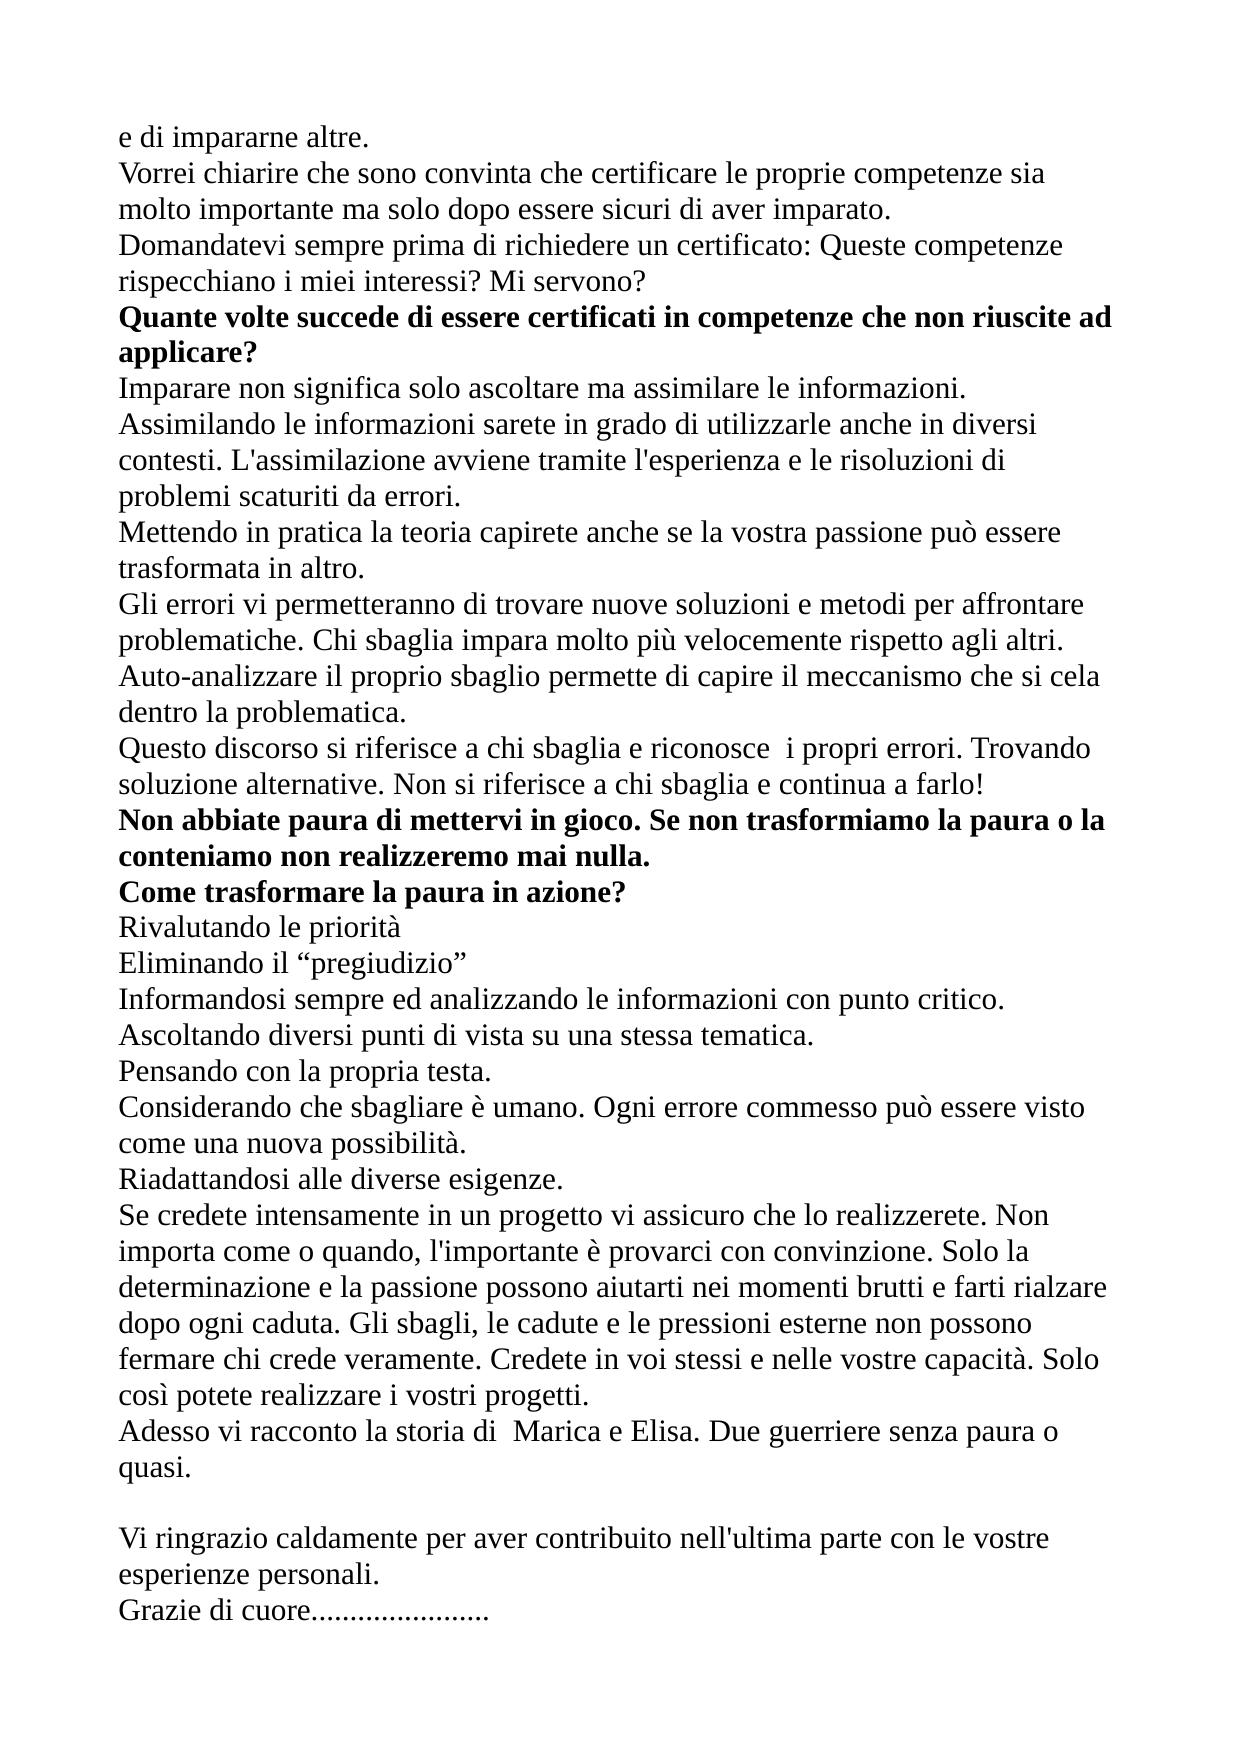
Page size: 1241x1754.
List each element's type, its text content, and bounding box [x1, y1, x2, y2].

text Adesso vi racconto la storia di Marica e Elisa. Due guerriere senza paura o quasi. [118, 1412, 1122, 1484]
text Mettendo in pratica la teoria capirete anche se la vostra passione può essere trasformata in altro. [118, 513, 1122, 585]
text Eliminando il “pregiudizio” [118, 945, 1122, 981]
text Vorrei chiarire che sono convinta che certificare le proprie competenze sia molto importante ma solo dopo essere sicuri di aver imparato. [118, 154, 1122, 226]
text Gli errori vi permetteranno di trovare nuove soluzioni e metodi per affrontare problematiche. Chi sbaglia impara molto più velocemente rispetto agli altri. Auto-analizzare il proprio sbaglio permette di capire il meccanismo che si cela dentro la problematica. [118, 585, 1122, 729]
text Se credete intensamente in un progetto vi assicuro che lo realizzerete. Non importa come o quando, l'importante è provarci con convinzione. Solo la determinazione e la passione possono aiutarti nei momenti brutti e farti rialzare dopo ogni caduta. Gli sbagli, le cadute e le pressioni esterne non possono fermare chi crede veramente. Credete in voi stessi e nelle vostre capacità. Solo così potete realizzare i vostri progetti. [118, 1196, 1122, 1412]
text Riadattandosi alle diverse esigenze. [118, 1160, 1122, 1196]
text Questo discorso si riferisce a chi sbaglia e riconosce i propri errori. Trovando soluzione alternative. Non si riferisce a chi sbaglia e continua a farlo! [118, 729, 1122, 801]
text Imparare non significa solo ascoltare ma assimilare le informazioni. Assimilando le informazioni sarete in grado di utilizzarle anche in diversi contesti. L'assimilazione avviene tramite l'esperienza e le risoluzioni di problemi scaturiti da errori. [118, 370, 1122, 513]
text Informandosi sempre ed analizzando le informazioni con punto critico. Ascoltando diversi punti di vista su una stessa tematica. [118, 981, 1122, 1052]
text Pensando con la propria testa. [118, 1052, 1122, 1088]
text e di impararne altre. [118, 118, 1122, 154]
text Considerando che sbagliare è umano. Ogni errore commesso può essere visto come una nuova possibilità. [118, 1088, 1122, 1160]
text Come trasformare la paura in azione? [118, 873, 1122, 909]
text Domandatevi sempre prima di richiedere un certificato: Queste competenze rispecchiano i miei interessi? Mi servono? [118, 226, 1122, 298]
text Non abbiate paura di mettervi in gioco. Se non trasformiamo la paura o la conteniamo non realizzeremo mai nulla. [118, 801, 1122, 873]
text Rivalutando le priorità [118, 909, 1122, 945]
text Quante volte succede di essere certificati in competenze che non riuscite ad applicare? [118, 298, 1122, 370]
text Grazie di cuore....................... [118, 1592, 1122, 1627]
text Vi ringrazio caldamente per aver contribuito nell'ultima parte con le vostre esperienze personali. [118, 1520, 1122, 1592]
